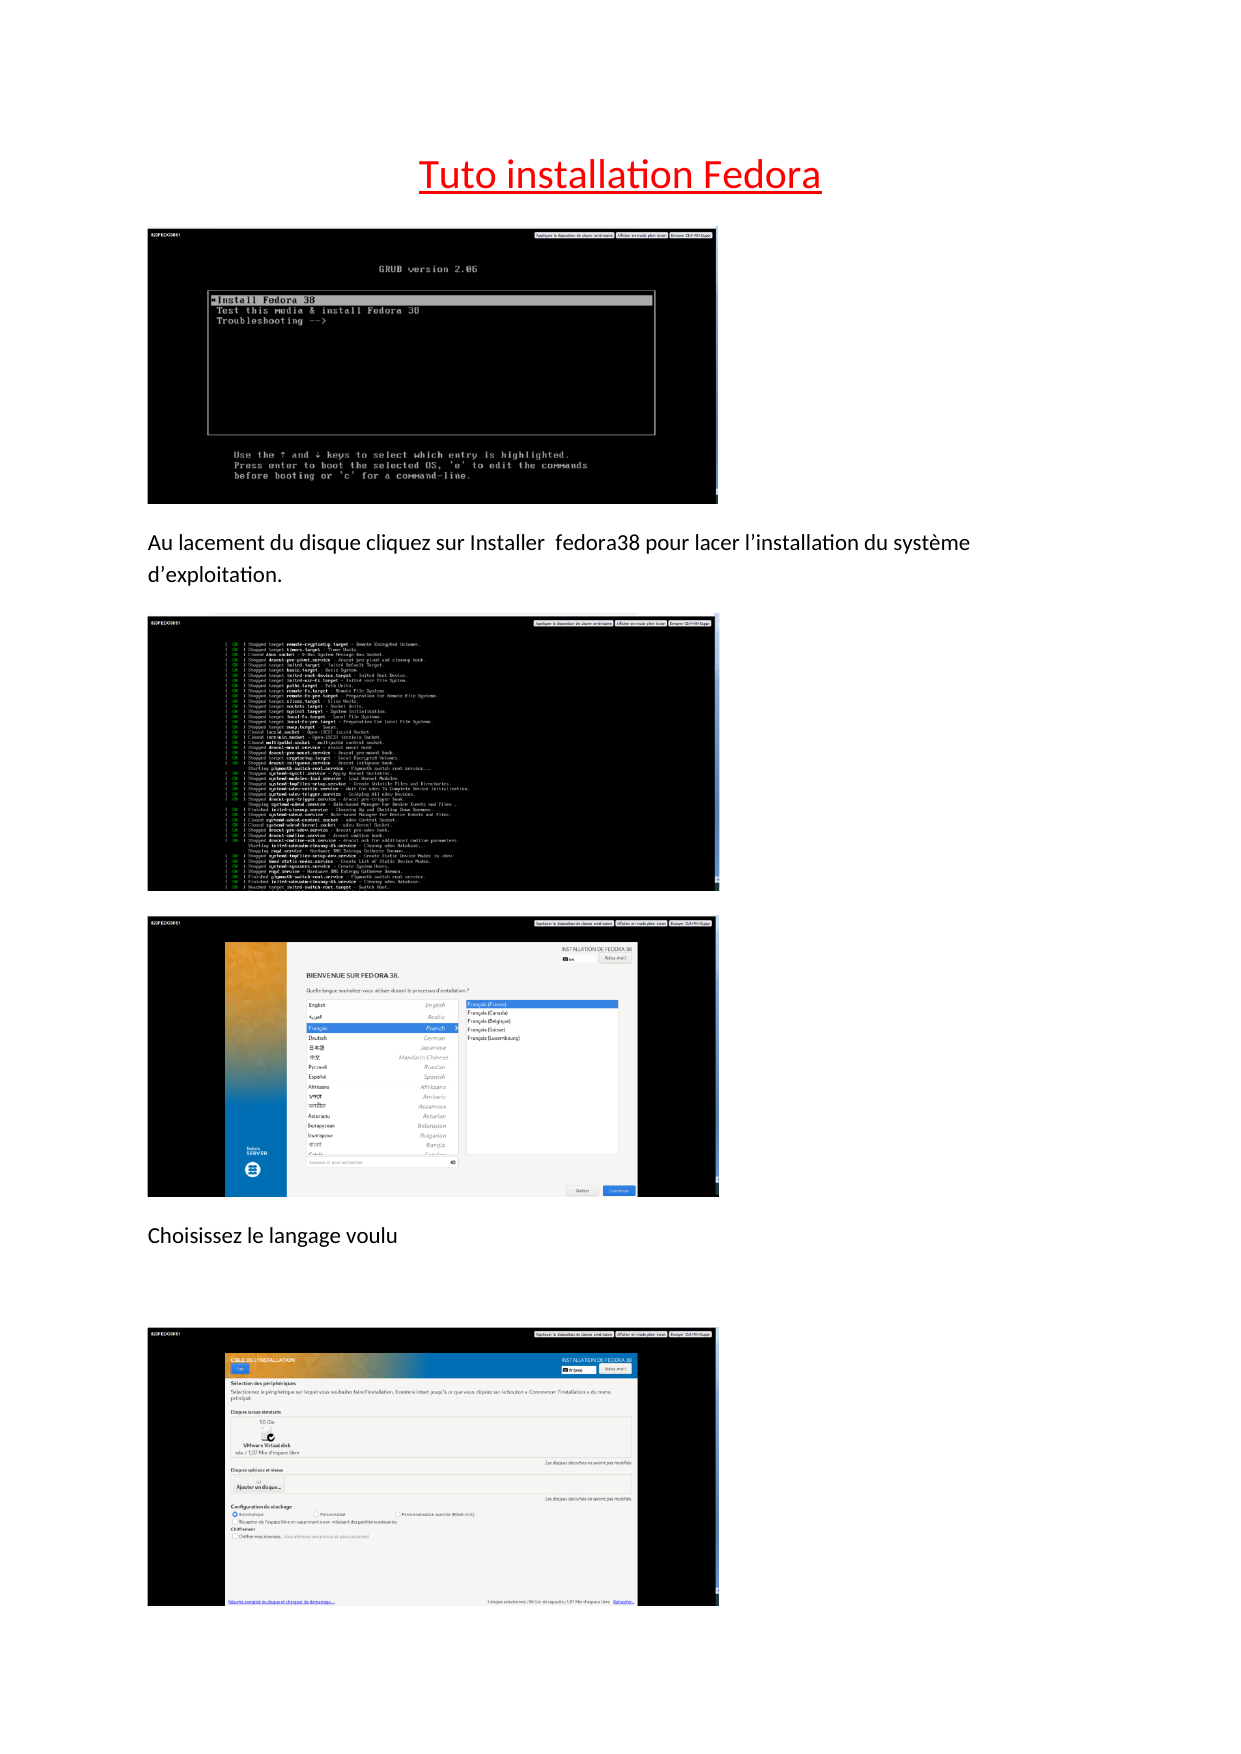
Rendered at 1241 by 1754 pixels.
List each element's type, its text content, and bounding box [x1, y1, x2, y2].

text Au lacement du disque cliquez sur Installer fedora38 pour lacer l’installation du système d’exploitation. [148, 528, 1093, 589]
text Tuto installation Fedora [148, 148, 1093, 198]
text Choisissez le langage voulu [148, 1221, 1093, 1249]
picture [147, 915, 719, 1197]
picture [147, 613, 720, 891]
picture [147, 1327, 719, 1606]
picture [147, 226, 718, 504]
